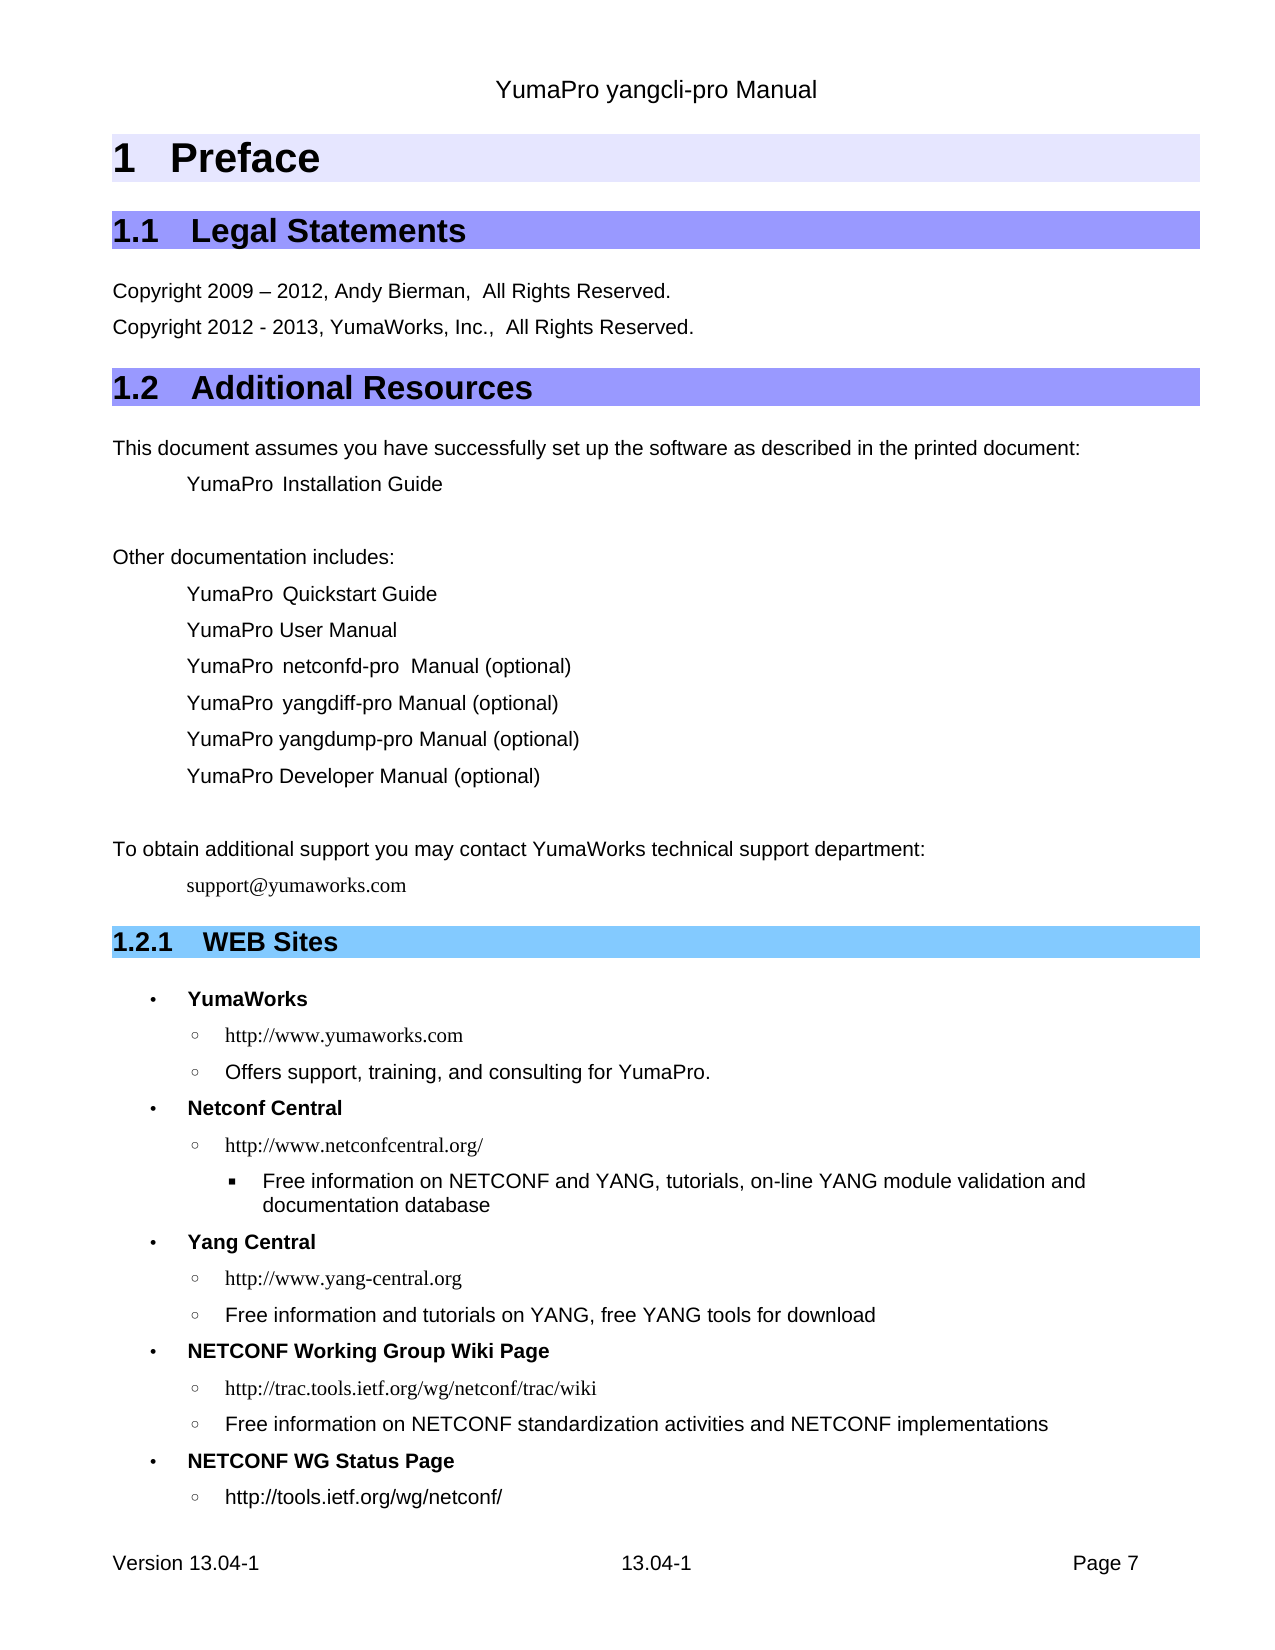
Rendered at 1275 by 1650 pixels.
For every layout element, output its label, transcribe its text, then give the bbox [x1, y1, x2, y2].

list NETCONF WG Status Page [150, 1449, 1200, 1473]
subtitle Additional Resources [112, 368, 1200, 406]
list http://www.yumaworks.com [187, 1023, 1200, 1047]
list Netconf Central [150, 1096, 1200, 1120]
text YumaPro netconfd-pro Manual (optional) [112, 654, 1200, 678]
text YumaPro User Manual [112, 618, 1200, 642]
text Other documentation includes: [112, 545, 1200, 569]
list Free information on NETCONF standardization activities and NETCONF implementations [187, 1412, 1200, 1436]
list Offers support, training, and consulting for YumaPro. [187, 1060, 1200, 1084]
text Copyright 2012 - 2013, YumaWorks, Inc., All Rights Reserved. [112, 315, 1200, 339]
text YumaPro Developer Manual (optional) [112, 764, 1200, 788]
text YumaPro yangdump-pro Manual (optional) [112, 727, 1200, 751]
subtitle WEB Sites [112, 926, 1200, 958]
subtitle Legal Statements [112, 211, 1200, 249]
list YumaWorks [150, 987, 1200, 1011]
text YumaPro Quickstart Guide [112, 581, 1200, 605]
list http://www.yang-central.org [187, 1266, 1200, 1290]
list NETCONF Working Group Wiki Page [150, 1339, 1200, 1363]
list Yang Central [150, 1230, 1200, 1254]
subtitle Preface [112, 134, 1200, 182]
text Copyright 2009 – 2012, Andy Bierman, All Rights Reserved. [112, 278, 1200, 302]
list http://www.netconfcentral.org/ [187, 1133, 1200, 1157]
list Free information and tutorials on YANG, free YANG tools for download [187, 1303, 1200, 1327]
text To obtain additional support you may contact YumaWorks technical support department: [112, 837, 1200, 861]
list http://trac.tools.ietf.org/wg/netconf/trac/wiki [187, 1376, 1200, 1400]
text YumaPro Installation Guide [112, 472, 1200, 496]
text YumaPro yangdiff-pro Manual (optional) [112, 691, 1200, 715]
text This document assumes you have successfully set up the software as described in the printed document: [112, 436, 1200, 459]
list http://tools.ietf.org/wg/netconf/ [187, 1485, 1200, 1509]
list Free information on NETCONF and YANG, tutorials, on-line YANG module validation and documentation database [225, 1169, 1200, 1217]
text support@yumaworks.com [112, 873, 1200, 897]
